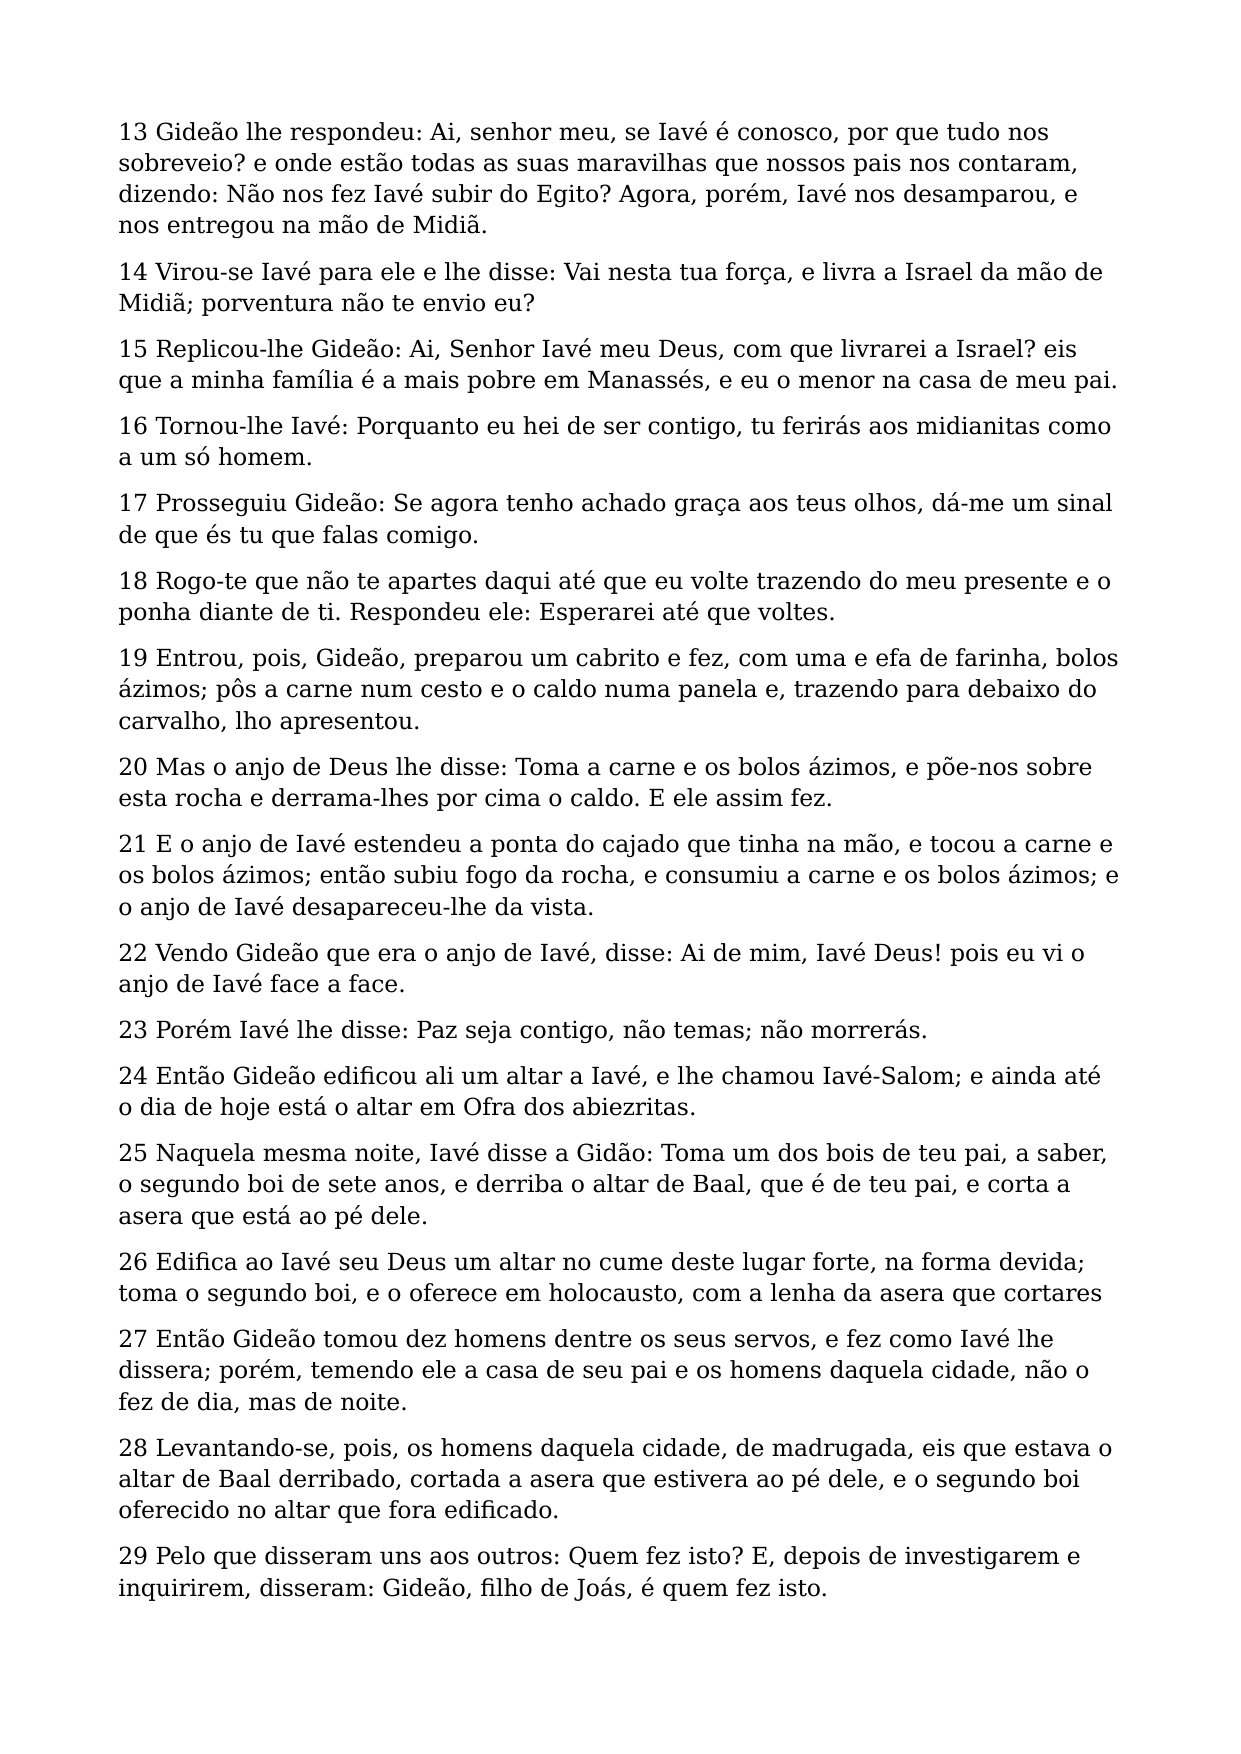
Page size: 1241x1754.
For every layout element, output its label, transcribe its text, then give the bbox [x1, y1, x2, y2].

text 20 Mas o anjo de Deus lhe disse: Toma a carne e os bolos ázimos, e põe-nos sobre esta rocha e derrama-lhes por cima o caldo. E ele assim fez. [118, 753, 1122, 812]
text 27 Então Gideão tomou dez homens dentre os seus servos, e fez como Iavé lhe dissera; porém, temendo ele a casa de seu pai e os homens daquela cidade, não o fez de dia, mas de noite. [118, 1326, 1122, 1416]
text 26 Edifica ao Iavé seu Deus um altar no cume deste lugar forte, na forma devida; toma o segundo boi, e o oferece em holocausto, com a lenha da asera que cortares [118, 1248, 1122, 1307]
text 17 Prosseguiu Gideão: Se agora tenho achado graça aos teus olhos, dá-me um sinal de que és tu que falas comigo. [118, 490, 1122, 549]
text 29 Pelo que disseram uns aos outros: Quem fez isto? E, depois de investigarem e inquirirem, disseram: Gideão, filho de Joás, é quem fez isto. [118, 1543, 1122, 1602]
text 25 Naquela mesma noite, Iavé disse a Gidão: Toma um dos bois de teu pai, a saber, o segundo boi de sete anos, e derriba o altar de Baal, que é de teu pai, e corta a asera que está ao pé dele. [118, 1140, 1122, 1230]
text 18 Rogo-te que não te apartes daqui até que eu volte trazendo do meu presente e o ponha diante de ti. Respondeu ele: Esperarei até que voltes. [118, 567, 1122, 626]
text 16 Tornou-lhe Iavé: Porquanto eu hei de ser contigo, tu ferirás aos midianitas como a um só homem. [118, 413, 1122, 471]
text 23 Porém Iavé lhe disse: Paz seja contigo, não temas; não morrerás. [118, 1016, 1122, 1044]
text 14 Virou-se Iavé para ele e lhe disse: Vai nesta tua força, e livra a Israel da mão de Midiã; porventura não te envio eu? [118, 258, 1122, 317]
text 15 Replicou-lhe Gideão: Ai, Senhor Iavé meu Deus, com que livrarei a Israel? eis que a minha família é a mais pobre em Manassés, e eu o menor na casa de meu pai. [118, 335, 1122, 394]
text 28 Levantando-se, pois, os homens daquela cidade, de madrugada, eis que estava o altar de Baal derribado, cortada a asera que estivera ao pé dele, e o segundo boi oferecido no altar que fora edificado. [118, 1434, 1122, 1524]
text 21 E o anjo de Iavé estendeu a ponta do cajado que tinha na mão, e tocou a carne e os bolos ázimos; então subiu fogo da rocha, e consumiu a carne e os bolos ázimos; e o anjo de Iavé desapareceu-lhe da vista. [118, 831, 1122, 921]
text 22 Vendo Gideão que era o anjo de Iavé, disse: Ai de mim, Iavé Deus! pois eu vi o anjo de Iavé face a face. [118, 939, 1122, 998]
text 19 Entrou, pois, Gideão, preparou um cabrito e fez, com uma e efa de farinha, bolos ázimos; pôs a carne num cesto e o caldo numa panela e, trazendo para debaixo do carvalho, lho apresentou. [118, 644, 1122, 734]
text 13 Gideão lhe respondeu: Ai, senhor meu, se Iavé é conosco, por que tudo nos sobreveio? e onde estão todas as suas maravilhas que nossos pais nos contaram, dizendo: Não nos fez Iavé subir do Egito? Agora, porém, Iavé nos desamparou, e nos entregou na mão de Midiã. [118, 118, 1122, 239]
text 24 Então Gideão edificou ali um altar a Iavé, e lhe chamou Iavé-Salom; e ainda até o dia de hoje está o altar em Ofra dos abiezritas. [118, 1062, 1122, 1121]
